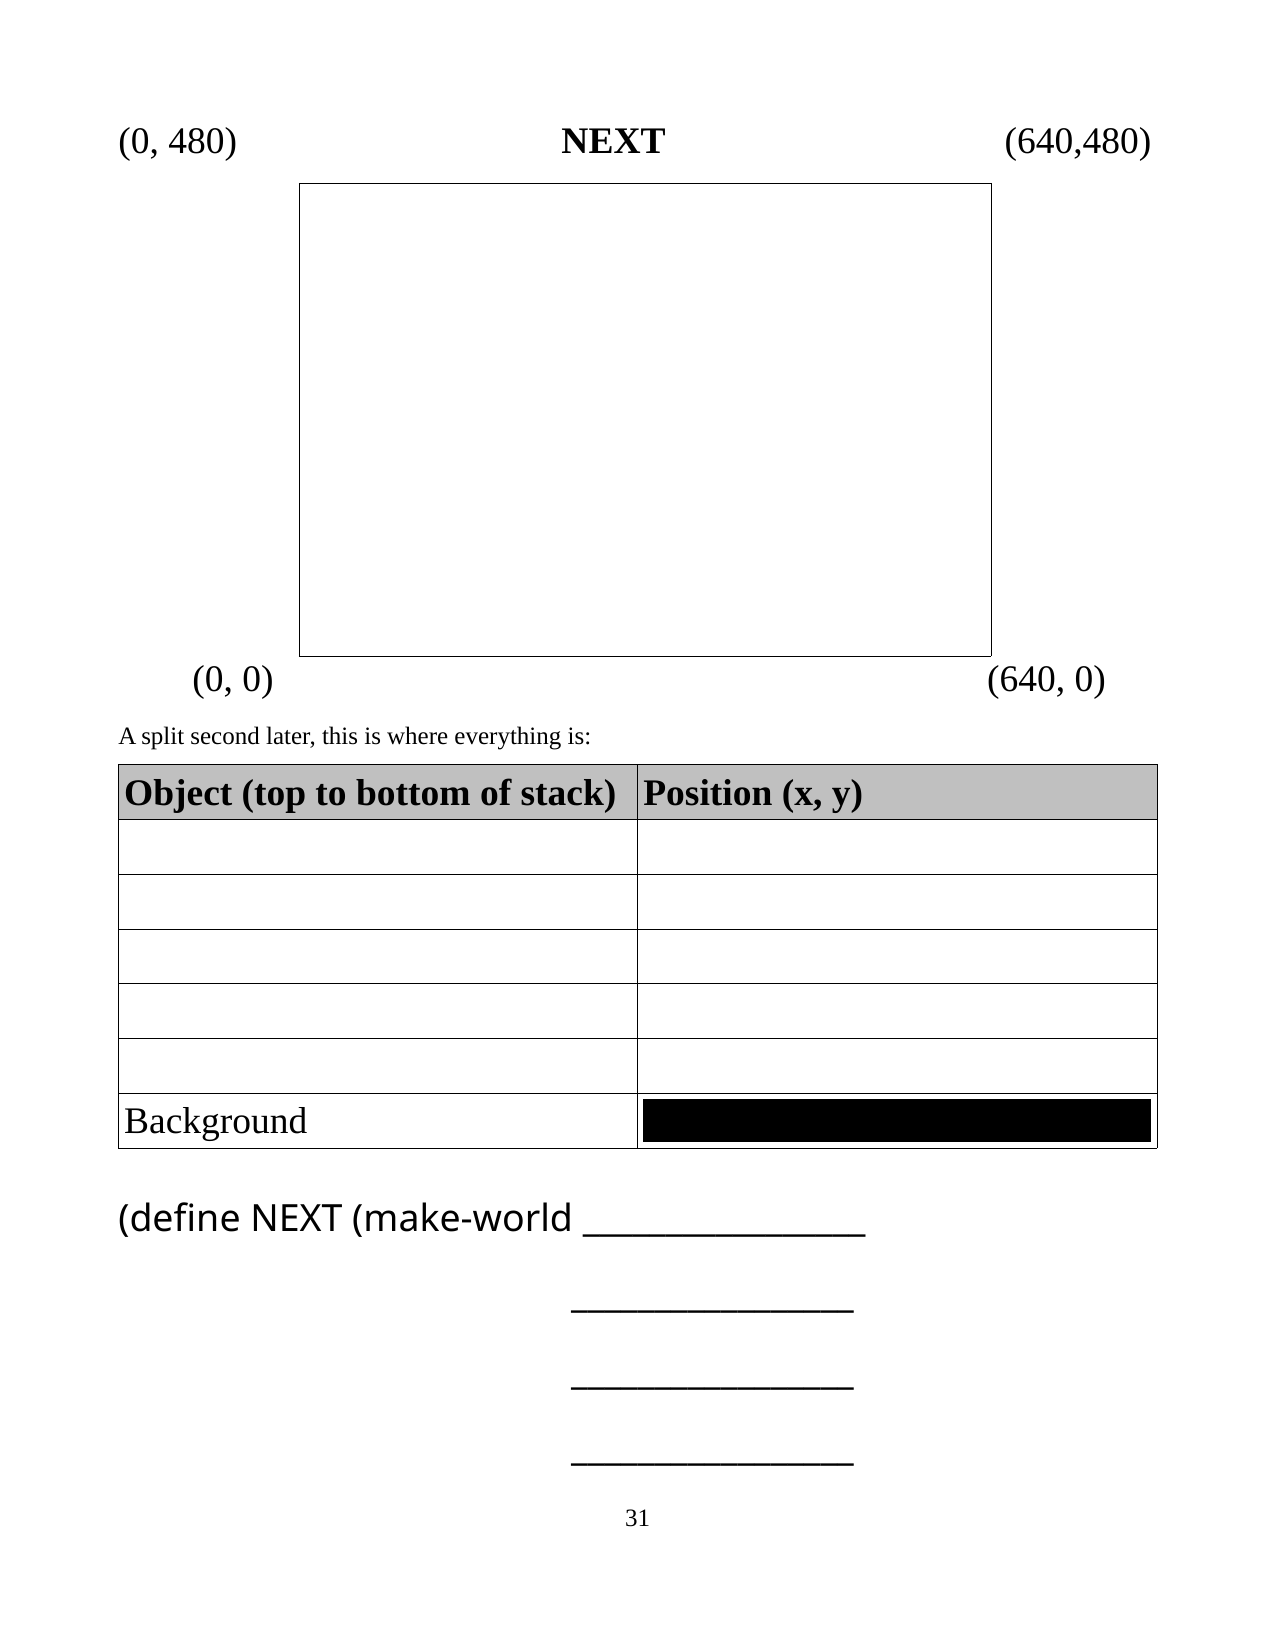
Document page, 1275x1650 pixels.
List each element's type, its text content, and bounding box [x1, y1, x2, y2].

text _________________ [118, 1344, 1157, 1395]
table_cell [638, 875, 1157, 928]
table_cell [638, 984, 1157, 1038]
text _________________ [118, 1267, 1157, 1318]
table_cell [119, 820, 637, 874]
text (define NEXT (make-world _________________ [118, 1191, 1157, 1242]
table_cell [119, 984, 637, 1038]
table_header [300, 184, 991, 656]
table_cell [638, 930, 1157, 983]
text (0, 0) (640, 0) [118, 656, 1157, 699]
text (0, 480) NEXT (640,480) [118, 118, 1157, 161]
table_cell [638, 1094, 1157, 1148]
table_header Object (top to bottom of stack) [119, 765, 637, 819]
table_cell [119, 930, 637, 983]
table_header Position (x, y) [638, 765, 1157, 819]
table_cell [638, 820, 1157, 874]
table_cell [638, 1039, 1157, 1093]
table_cell [119, 875, 637, 928]
text A split second later, this is where everything is: [118, 721, 1157, 750]
text _________________ [118, 1421, 1157, 1472]
table_cell Background [119, 1094, 637, 1148]
table_cell [119, 1039, 637, 1093]
